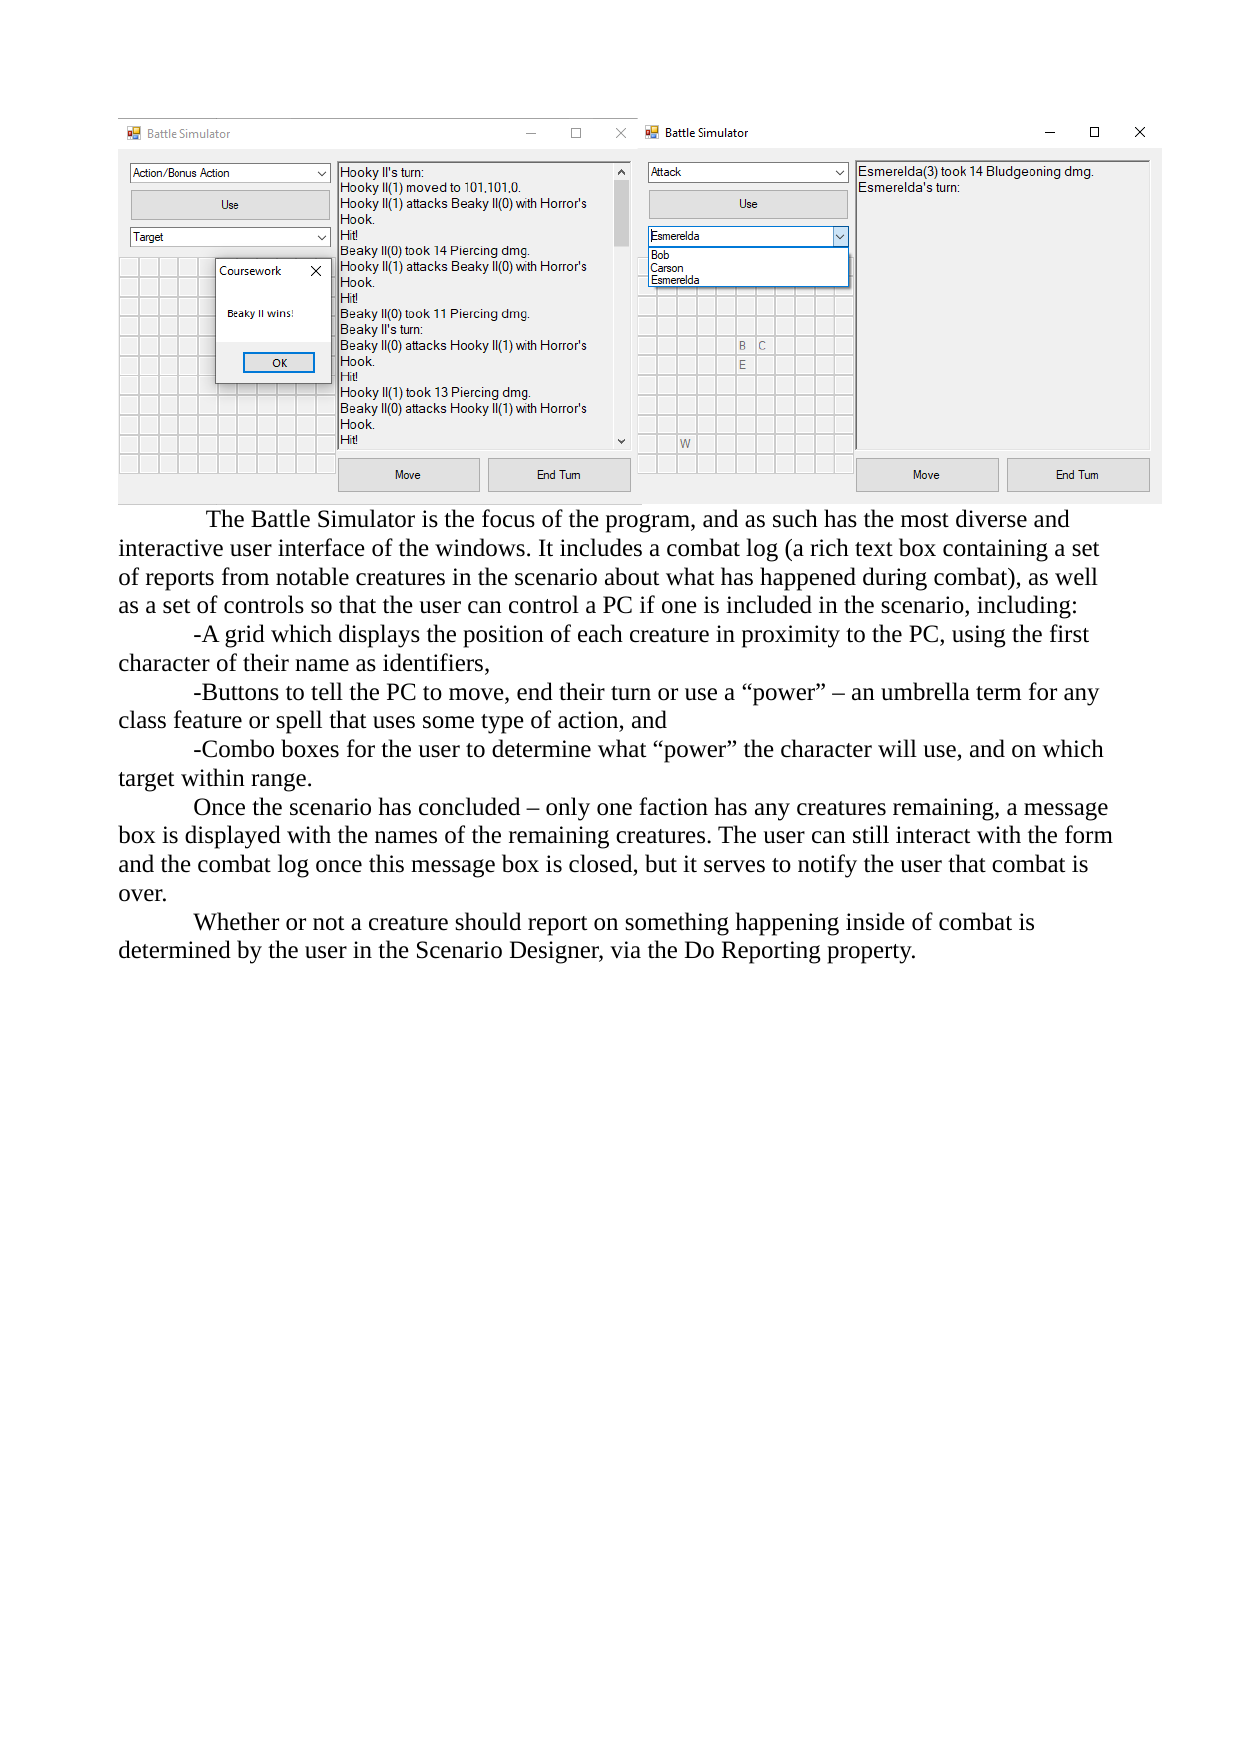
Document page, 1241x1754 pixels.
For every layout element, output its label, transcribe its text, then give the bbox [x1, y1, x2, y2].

text Once the scenario has concluded – only one faction has any creatures remaining, a message box is displayed with the names of the remaining creatures. The user can still interact with the form and the combat log once this message box is closed, but it serves to notify the user that combat is over. [118, 792, 1122, 907]
text The Battle Simulator is the focus of the program, and as such has the most diverse and interactive user interface of the windows. It includes a combat log (a rich text box containing a set of reports from notable creatures in the scenario about what has happened during combat), as well as a set of controls so that the user can control a PC if one is included in the scenario, including: [118, 504, 1122, 619]
text -Buttons to tell the PC to move, end their turn or use a “power” – an umbrella term for any class feature or spell that uses some type of action, and [118, 677, 1122, 734]
text Whether or not a creature should report on something happening inside of combat is determined by the user in the Scenario Designer, via the Do Reporting property. [118, 907, 1122, 964]
text -Combo boxes for the user to determine what “power” the character will use, and on which target within range. [118, 734, 1122, 792]
text -A grid which displays the position of each creature in proximity to the PC, using the first character of their name as identifiers, [118, 619, 1122, 677]
